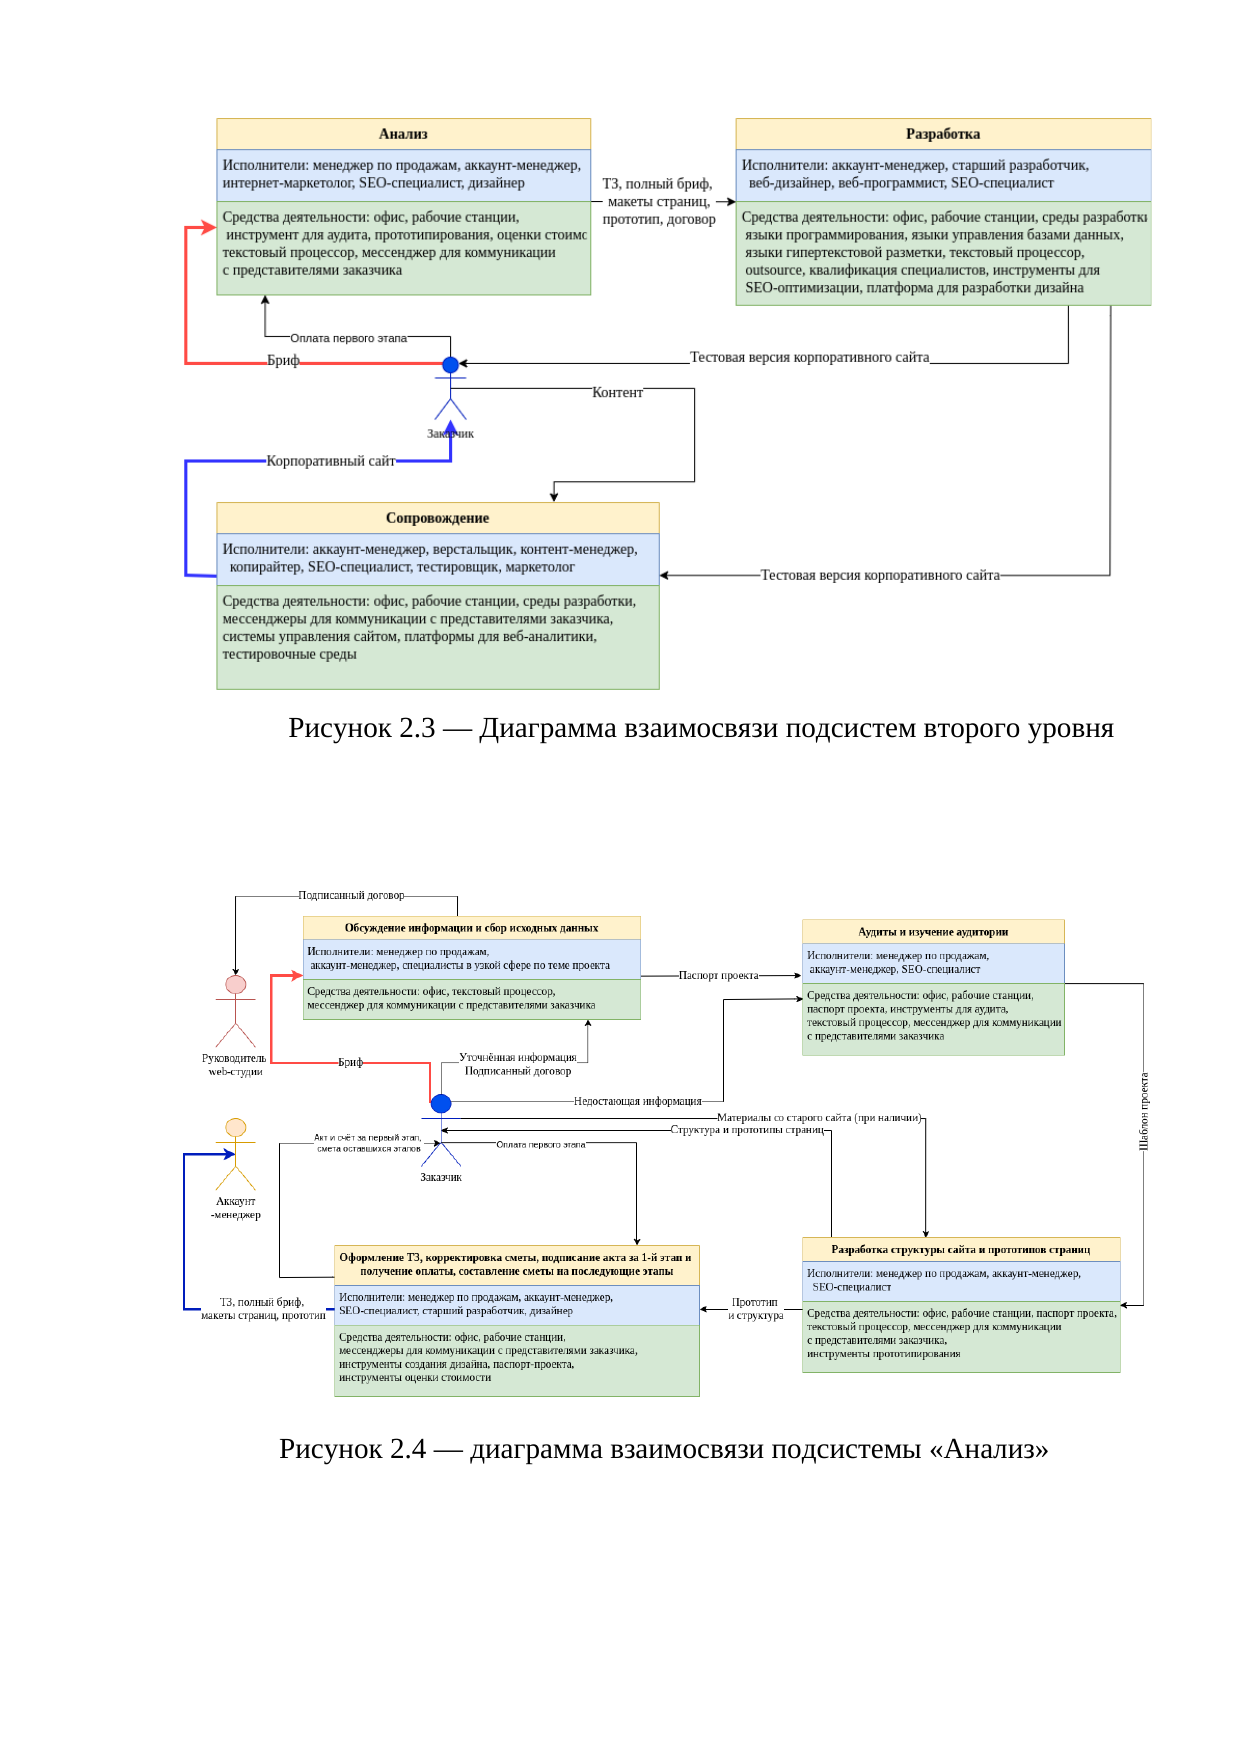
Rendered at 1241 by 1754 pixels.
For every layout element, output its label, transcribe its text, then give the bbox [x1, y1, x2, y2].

picture [177, 890, 1150, 1399]
text Рисунок 2.4 — диаграмма взаимосвязи подсистемы «Анализ» [177, 861, 1152, 1465]
picture [177, 118, 1152, 693]
text Рисунок 2.3 — Диаграмма взаимосвязи подсистем второго уровня [177, 693, 1152, 743]
